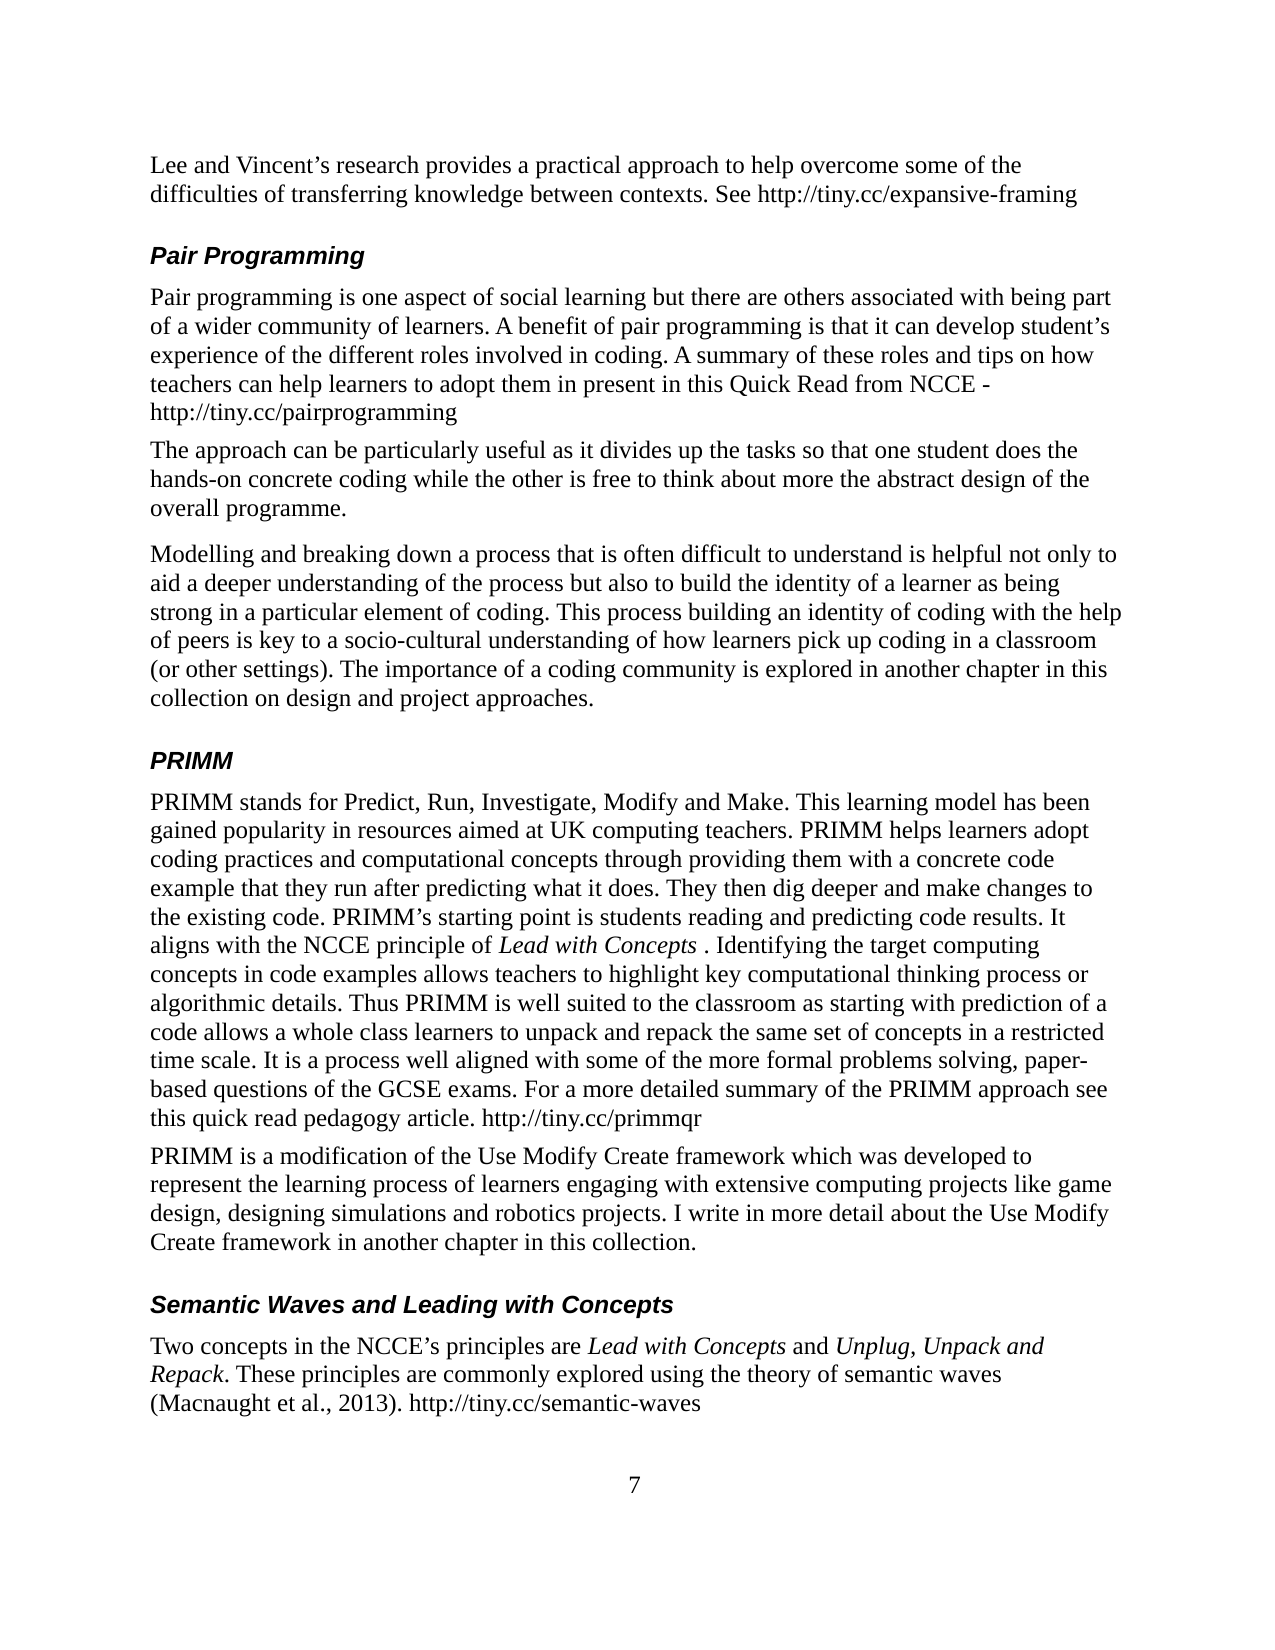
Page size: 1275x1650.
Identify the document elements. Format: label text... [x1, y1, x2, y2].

text PRIMM is a modification of the Use Modify Create framework which was developed to represent the learning process of learners engaging with extensive computing projects like game design, designing simulations and robotics projects. I write in more detail about the Use Modify Create framework in another chapter in this collection. [150, 1141, 1125, 1256]
text Two concepts in the NCCE’s principles are Lead with Concepts and Unplug, Unpack and Repack. These principles are commonly explored using the theory of semantic waves (Macnaught et al., 2013). http://tiny.cc/semantic-waves [150, 1331, 1125, 1417]
subtitle PRIMM [150, 746, 1125, 774]
subtitle Semantic Waves and Leading with Concepts [150, 1290, 1125, 1318]
text The approach can be particularly useful as it divides up the tasks so that one student does the hands-on concrete coding while the other is free to think about more the abstract design of the overall programme. [150, 435, 1125, 521]
subtitle Pair Programming [150, 241, 1125, 270]
text Lee and Vincent’s research provides a practical approach to help overcome some of the difficulties of transferring knowledge between contexts. See http://tiny.cc/expansive-framing [150, 150, 1125, 207]
text Modelling and breaking down a process that is often difficult to understand is helpful not only to aid a deeper understanding of the process but also to build the identity of a learner as being strong in a particular element of coding. This process building an identity of coding with the help of peers is key to a socio-cultural understanding of how learners pick up coding in a classroom (or other settings). The importance of a coding community is explored in another chapter in this collection on design and project approaches. [150, 539, 1125, 712]
text PRIMM stands for Predict, Run, Investigate, Modify and Make. This learning model has been gained popularity in resources aimed at UK computing teachers. PRIMM helps learners adopt coding practices and computational concepts through providing them with a concrete code example that they run after predicting what it does. They then dig deeper and make changes to the existing code. PRIMM’s starting point is students reading and predicting code results. It aligns with the NCCE principle of Lead with Concepts . Identifying the target computing concepts in code examples allows teachers to highlight key computational thinking process or algorithmic details. Thus PRIMM is well suited to the classroom as starting with prediction of a code allows a whole class learners to unpack and repack the same set of concepts in a restricted time scale. It is a process well aligned with some of the more formal problems solving, paper-based questions of the GCSE exams. For a more detailed summary of the PRIMM approach see this quick read pedagogy article. http://tiny.cc/primmqr [150, 787, 1125, 1132]
text Pair programming is one aspect of social learning but there are others associated with being part of a wider community of learners. A benefit of pair programming is that it can develop student’s experience of the different roles involved in coding. A summary of these roles and tips on how teachers can help learners to adopt them in present in this Quick Read from NCCE - http://tiny.cc/pairprogramming [150, 282, 1125, 426]
